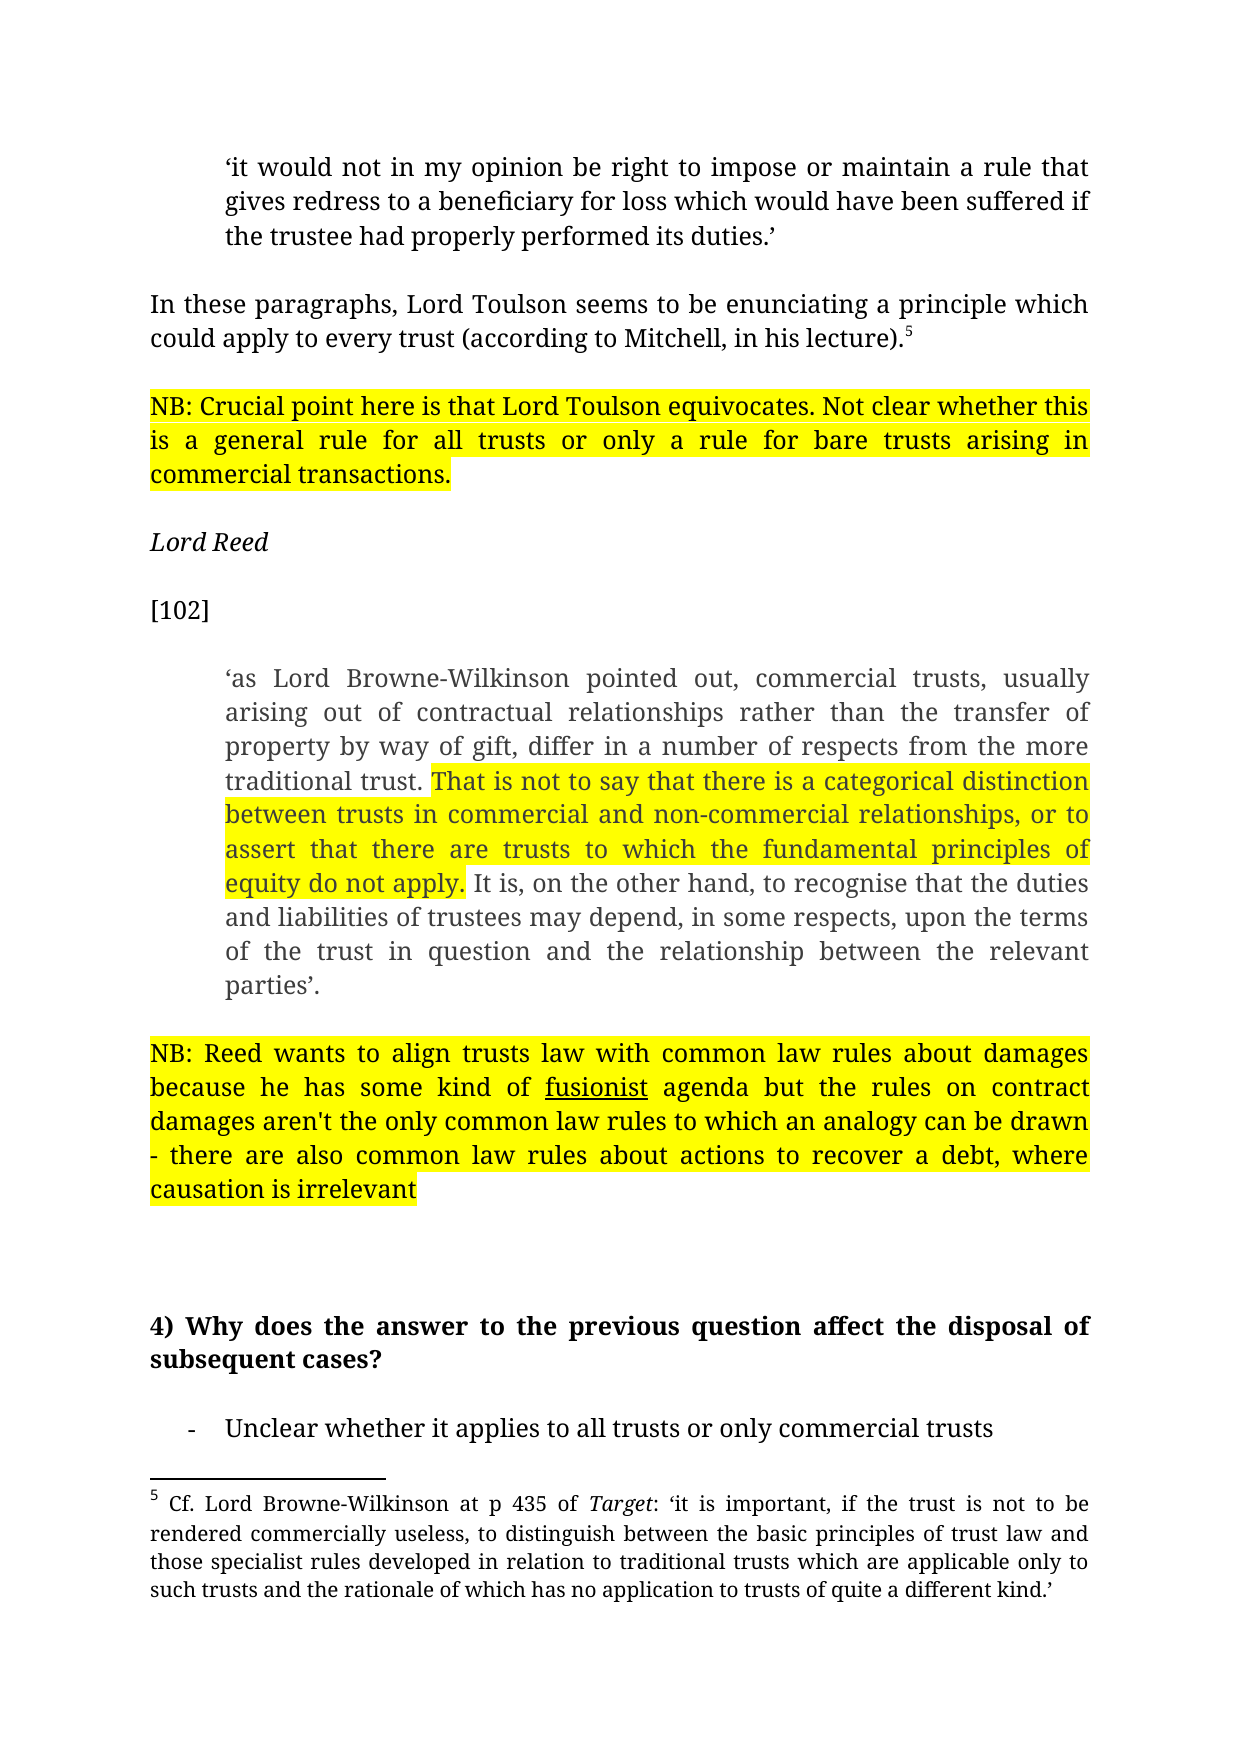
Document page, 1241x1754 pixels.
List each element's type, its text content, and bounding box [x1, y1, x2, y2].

text Cf. Lord Browne-Wilkinson at p 435 of Target: ‘it is important, if the trust is not to be rendered commercially useless, to distinguish between the basic principles of trust law and those specialist rules developed in relation to traditional trusts which are applicable only to such trusts and the rationale of which has no application to trusts of quite a different kind.’ [150, 1484, 1090, 1604]
text NB: Crucial point here is that Lord Toulson equivocates. Not clear whether this is a general rule for all trusts or only a rule for bare trusts arising in commercial transactions. [150, 388, 1090, 491]
text NB: Reed wants to align trusts law with common law rules about damages because he has some kind of fusionist agenda but the rules on contract damages aren't the only common law rules to which an analogy can be drawn - there are also common law rules about actions to recover a debt, where causation is irrelevant [150, 1036, 1090, 1206]
text 4) Why does the answer to the previous question affect the disposal of subsequent cases? [150, 1308, 1090, 1376]
text Lord Reed [150, 525, 1090, 559]
text ‘as Lord Browne-Wilkinson pointed out, commercial trusts, usually arising out of contractual relationships rather than the transfer of property by way of gift, differ in a number of respects from the more traditional trust. That is not to say that there is a categorical distinction between trusts in commercial and non-commercial relationships, or to assert that there are trusts to which the fundamental principles of equity do not apply. It is, on the other hand, to recognise that the duties and liabilities of trustees may depend, in some respects, upon the terms of the trust in question and the relationship between the relevant parties’. [225, 661, 1090, 1002]
text [102] [150, 593, 1090, 627]
text ‘it would not in my opinion be right to impose or maintain a rule that gives redress to a beneficiary for loss which would have been suffered if the trustee had properly performed its duties.’ [225, 150, 1090, 252]
text In these paragraphs, Lord Toulson seems to be enunciating a principle which could apply to every trust (according to Mitchell, in his lecture). [150, 286, 1090, 354]
list Unclear whether it applies to all trusts or only commercial trusts [187, 1410, 1090, 1444]
